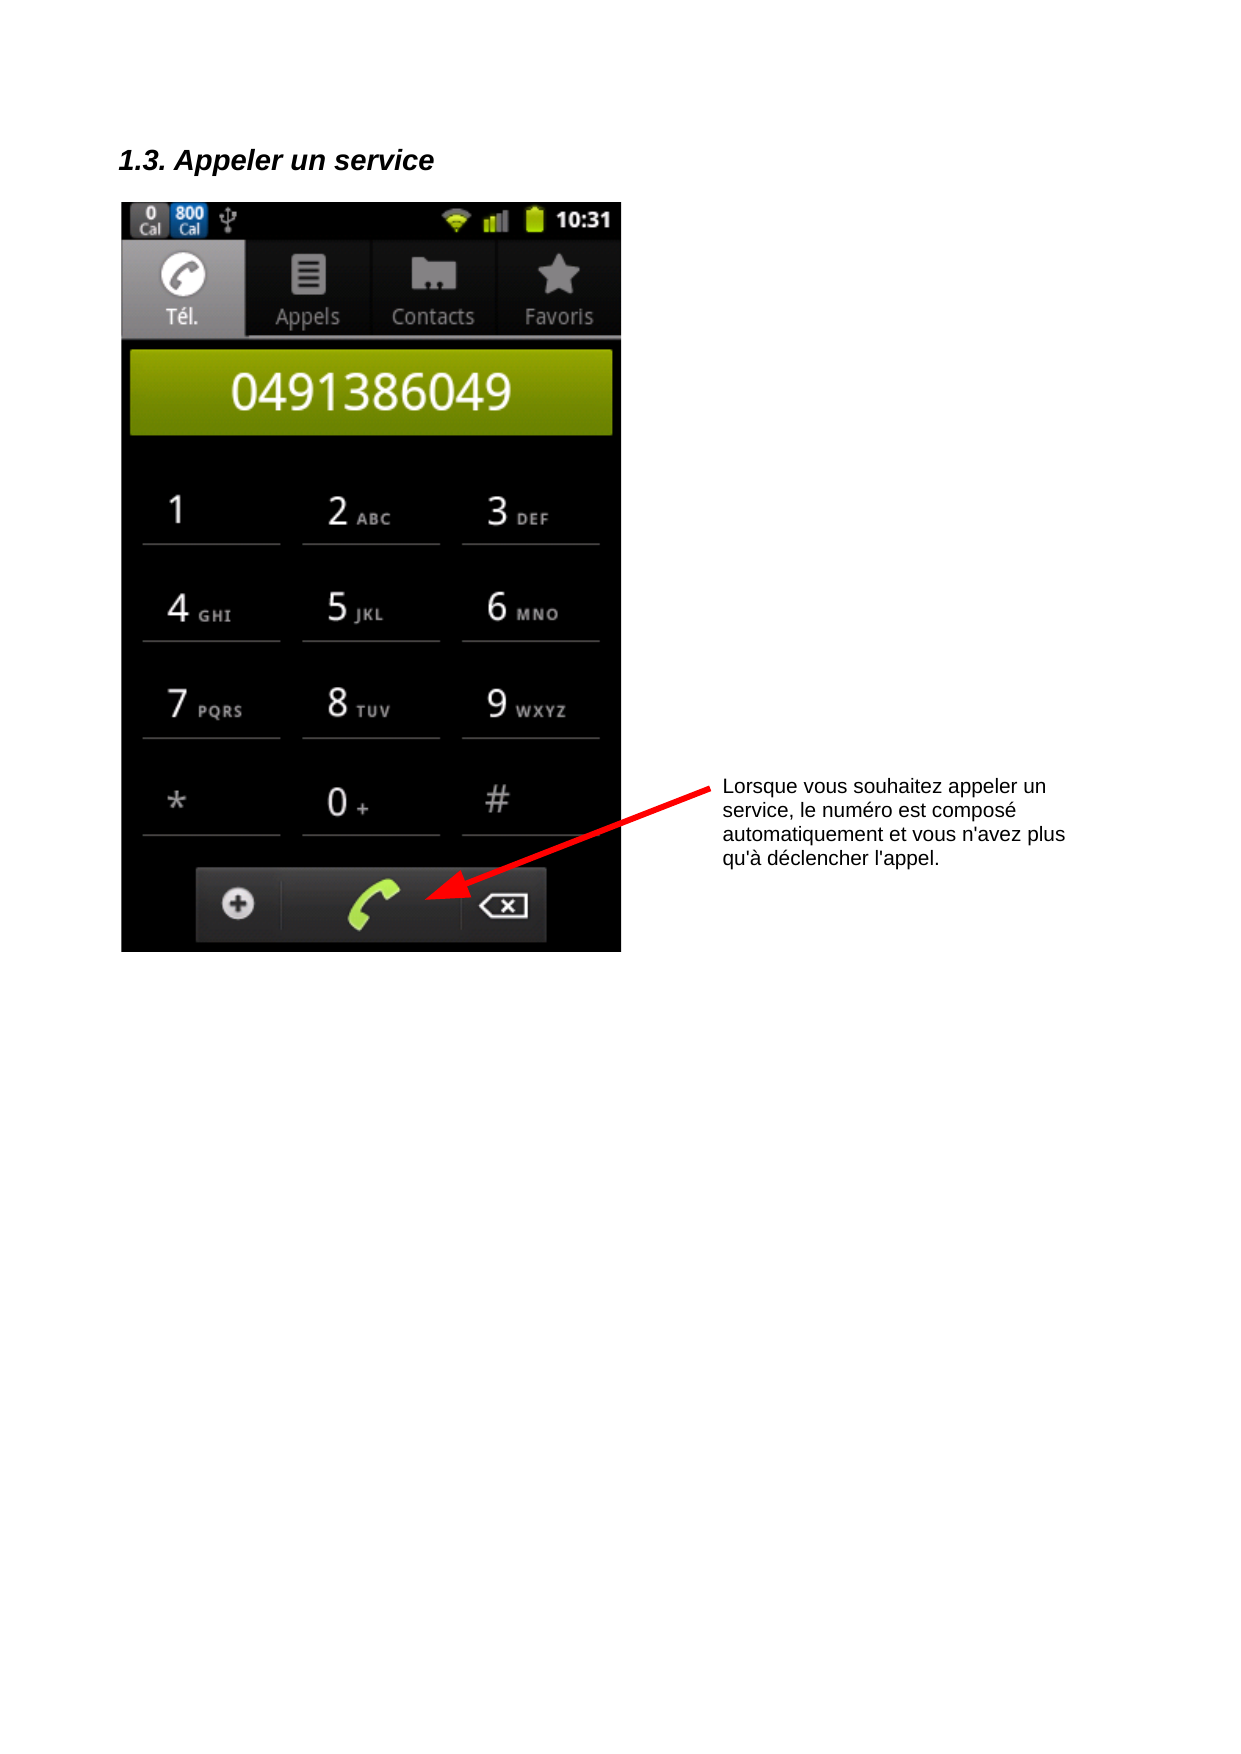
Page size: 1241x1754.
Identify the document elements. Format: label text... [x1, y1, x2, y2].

subtitle 1.3. Appeler un service [118, 143, 1122, 177]
picture [121, 202, 622, 952]
